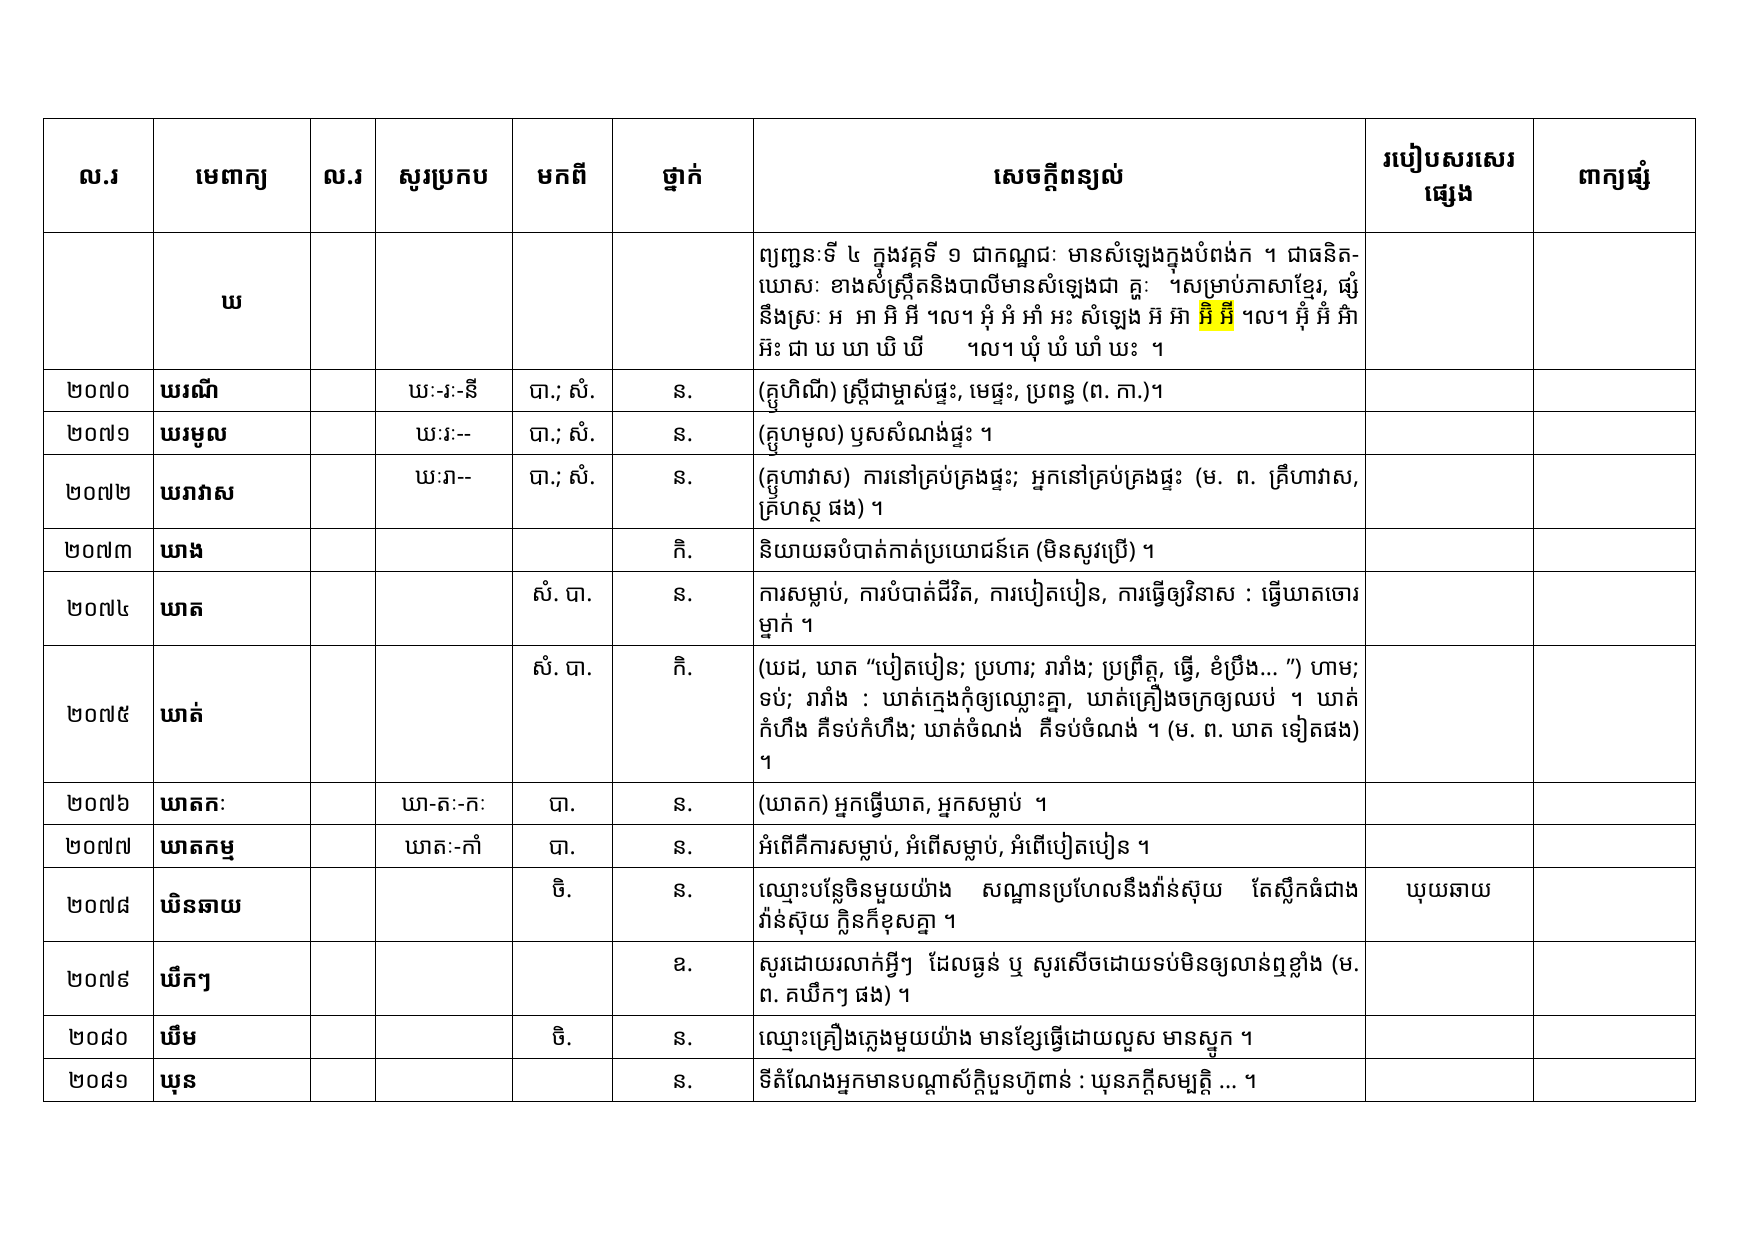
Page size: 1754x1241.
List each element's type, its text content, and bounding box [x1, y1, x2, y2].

table_cell សូរ​ដោយ​រលាក់​អ្វី​ៗ ដែល​ធ្ងន់ ឬ សូរ​សើច​ដោយ​ទប់​មិន​ឲ្យ​លាន់​ឮ​ខ្លាំង (ម. ព. គឃឹក​ៗ ផង) ។ [754, 942, 1365, 1015]
table_cell ន. [613, 825, 753, 867]
table_cell ២០៨០ [44, 1016, 153, 1058]
table_cell (គ្ឫហមូល) ឫស​សំណង់​ផ្ទះ ។ [754, 412, 1365, 454]
table_cell ២០៧៥ [44, 646, 153, 782]
table_cell [613, 233, 753, 368]
table_header សូរ​ប្រកប [376, 119, 512, 232]
table_cell [376, 572, 512, 645]
table_cell [311, 1016, 375, 1058]
table_cell [311, 529, 375, 571]
table_cell ឃិនឆាយ [154, 868, 310, 941]
table_cell (ឃាតក) អ្នក​ធ្វើ​ឃាត, អ្នក​សម្លាប់ ។ [754, 783, 1365, 824]
table_cell ឃៈរៈ-- [376, 412, 512, 454]
table_cell ឃាតកម្ម [154, 825, 310, 867]
table_cell ន. [613, 1059, 753, 1101]
table_cell [1534, 455, 1695, 528]
table_cell ឃាតៈ-កាំ [376, 825, 512, 867]
table_cell ឧ. [613, 942, 753, 1015]
table_cell [376, 942, 512, 1015]
table_cell សំ. បា. [513, 646, 612, 782]
table_cell ឃាង [154, 529, 310, 571]
table_header សេចក្ដី​ពន្យល់ [754, 119, 1365, 232]
table_cell ន. [613, 1016, 753, 1058]
table_cell [1534, 233, 1695, 368]
table_cell បា. [513, 825, 612, 867]
table_cell [513, 1059, 612, 1101]
table_cell អំពើ​គឺ​ការ​សម្លាប់, អំពើ​សម្លាប់, អំពើ​បៀតបៀន ។ [754, 825, 1365, 867]
table_cell ២០៧៦ [44, 783, 153, 824]
table_cell (ឃដ, ឃាត “បៀតបៀន; ប្រហារ; រារាំង; ប្រព្រឹត្ត, ធ្វើ, ខំ​ប្រឹង... ”) ហាម; ទប់; រារាំង : ឃាត់​ក្មេង​កុំ​ឲ្យ​ឈ្លោះ​គ្នា, ឃាត់​គ្រឿង​ចក្រ​ឲ្យ​ឈប់ ។ ឃាត់​កំហឹង គឺ​ទប់​កំហឹង; ឃាត់​ចំណង់ គឺ​ទប់​ចំណង់ ។ (ម. ព. ឃាត ទៀត​ផង) ។ [754, 646, 1365, 782]
table_cell ន. [613, 868, 753, 941]
table_cell [1534, 942, 1695, 1015]
table_cell [1366, 1016, 1533, 1058]
table_cell [1366, 1059, 1533, 1101]
table_cell [311, 942, 375, 1015]
table_cell [1534, 412, 1695, 454]
table_cell ន. [613, 572, 753, 645]
table_cell [44, 233, 153, 368]
table_cell ២០៧២ [44, 455, 153, 528]
table_header ពាក្យ​ផ្សំ [1534, 119, 1695, 232]
table_cell [311, 233, 375, 368]
table_cell កិ. [613, 529, 753, 571]
table_cell [1534, 1016, 1695, 1058]
table_cell ២០៧០ [44, 370, 153, 411]
table_header មេ​ពាក្យ [154, 119, 310, 232]
table_cell បា.; សំ. [513, 370, 612, 411]
table_cell ចិ. [513, 868, 612, 941]
table_cell [376, 646, 512, 782]
table_cell ២០៧៣ [44, 529, 153, 571]
table_cell ឈ្មោះ​គ្រឿង​ភ្លេង​មួយ​យ៉ាង មាន​ខ្សែ​ធ្វើ​ដោយ​លួស មាន​ស្នូក ។ [754, 1016, 1365, 1058]
table_cell [1534, 783, 1695, 824]
table_cell [1366, 646, 1533, 782]
table_cell [1366, 529, 1533, 571]
table_header មក​ពី [513, 119, 612, 232]
table_cell [311, 783, 375, 824]
table_cell [1366, 572, 1533, 645]
table_header របៀប​សរសេរ​ផ្សេង [1366, 119, 1533, 232]
table_cell [513, 233, 612, 368]
table_cell [311, 455, 375, 528]
table_cell ឃាត [154, 572, 310, 645]
table_header ល.រ [311, 119, 375, 232]
table_cell ឃៈរា-- [376, 455, 512, 528]
table_cell ឃាតកៈ [154, 783, 310, 824]
table_cell ២០៧៤ [44, 572, 153, 645]
table_cell [1366, 783, 1533, 824]
table_cell [376, 1016, 512, 1058]
table_cell [1366, 455, 1533, 528]
table_cell [376, 868, 512, 941]
table_cell (គ្ឫហិណី) ស្ត្រី​ជា​ម្ចាស់​ផ្ទះ, មេ​ផ្ទះ, ប្រពន្ធ (ព. កា.)។ [754, 370, 1365, 411]
table_cell [311, 646, 375, 782]
table_cell ឃៈ-រៈ-នី [376, 370, 512, 411]
table_cell [1534, 868, 1695, 941]
table_cell [1534, 646, 1695, 782]
table_cell ២០៧១ [44, 412, 153, 454]
table_cell [311, 1059, 375, 1101]
table_cell ២០៧៧ [44, 825, 153, 867]
table_cell [513, 942, 612, 1015]
table_cell [1366, 942, 1533, 1015]
table_cell [1534, 1059, 1695, 1101]
table_cell ឈ្មោះ​បន្លែ​ចិន​មួយ​យ៉ាង សណ្ឋាន​ប្រហែល​នឹង​វ៉ាន់ស៊ុយ តែ​ស្លឹក​ធំ​ជាង​វ៉ាន់ស៊ុយ ក្លិន​ក៏​ខុស​គ្នា ។ [754, 868, 1365, 941]
table_cell ឃាត់ [154, 646, 310, 782]
table_cell [1534, 529, 1695, 571]
table_cell ព្យញ្ជនៈ​ទី ៤ ក្នុង​វគ្គ​ទី ១ ជា​កណ្ឋជៈ មាន​សំឡេង​ក្នុង​បំពង់​ក ។ ជា​ធនិត-ឃោសៈ ខាង​សំស្ក្រឹត​និង​បាលី​មាន​សំឡេង​ជា គ្ហៈ ។សម្រាប់​ភាសា​ខ្មែរ, ផ្សំ​នឹង​ស្រៈ អ អា អិ អី ។ល។ អុំ អំ អាំ អះ សំឡេង អ៊ អ៊ា អ៊‌ិ អ៊‌ី ។ល។ អ៊ុំ អ៊ំ អ៊ំា អ៊ះ ជា ឃ ឃា ឃិ ឃី ។ល។ ឃុំ ឃំ ឃាំ ឃះ ។ [754, 233, 1365, 368]
table_cell សំ. បា. [513, 572, 612, 645]
table_cell បា.; សំ. [513, 412, 612, 454]
table_cell ឃ [154, 233, 310, 368]
table_cell និយាយ​ឆ​បំបាត់​កាត់​ប្រយោជន៍​គេ (មិន​សូវ​ប្រើ) ។ [754, 529, 1365, 571]
table_cell បា. [513, 783, 612, 824]
table_cell ឃរណី [154, 370, 310, 411]
table_cell [311, 572, 375, 645]
table_cell ឃរមូល [154, 412, 310, 454]
table_cell ២០៨១ [44, 1059, 153, 1101]
table_cell [1366, 412, 1533, 454]
table_cell (គ្ឫហាវាស) ការ​នៅ​គ្រប់គ្រង​ផ្ទះ; អ្នក​នៅ​គ្រប់គ្រង​ផ្ទះ (ម. ព. គ្រឹហាវាស, គ្រហស្ថ ផង) ។ [754, 455, 1365, 528]
table_cell ឃា-តៈ-កៈ [376, 783, 512, 824]
table_cell ឃឹក​ៗ [154, 942, 310, 1015]
table_cell ចិ. [513, 1016, 612, 1058]
table_cell [1366, 233, 1533, 368]
table_cell [311, 370, 375, 411]
table_cell [376, 233, 512, 368]
table_cell កិ. [613, 646, 753, 782]
table_cell ន. [613, 783, 753, 824]
table_cell [1534, 370, 1695, 411]
table_cell [513, 529, 612, 571]
table_header ថ្នាក់ [613, 119, 753, 232]
table_cell [1366, 825, 1533, 867]
table_cell ទី​តំណែង​អ្នក​មាន​បណ្ដា​ស័ក្តិ​បួន​ហ៊ូពាន់ : ឃុន​ភក្ដី​សម្បត្តិ ... ។ [754, 1059, 1365, 1101]
table_cell [376, 529, 512, 571]
table_cell ២០៧៩ [44, 942, 153, 1015]
table_cell [311, 825, 375, 867]
table_cell ន. [613, 455, 753, 528]
table_cell បា.; សំ. [513, 455, 612, 528]
table_cell ២០៧៨ [44, 868, 153, 941]
table_header ល.រ [44, 119, 153, 232]
table_cell ការ​សម្លាប់, ការ​បំបាត់​ជីវិត, ការ​បៀតបៀន, ការ​ធ្វើ​ឲ្យ​វិនាស : ធ្វើ​ឃាត​ចោរ​ម្នាក់ ។ [754, 572, 1365, 645]
table_cell ន. [613, 412, 753, 454]
table_cell [311, 412, 375, 454]
table_cell [311, 868, 375, 941]
table_cell [1534, 825, 1695, 867]
table_cell [376, 1059, 512, 1101]
table_cell ឃុយឆាយ [1366, 868, 1533, 941]
table_cell ឃរាវាស [154, 455, 310, 528]
table_cell ន. [613, 370, 753, 411]
table_cell ឃុន [154, 1059, 310, 1101]
table_cell [1366, 370, 1533, 411]
table_cell [1534, 572, 1695, 645]
table_cell ឃឹម [154, 1016, 310, 1058]
